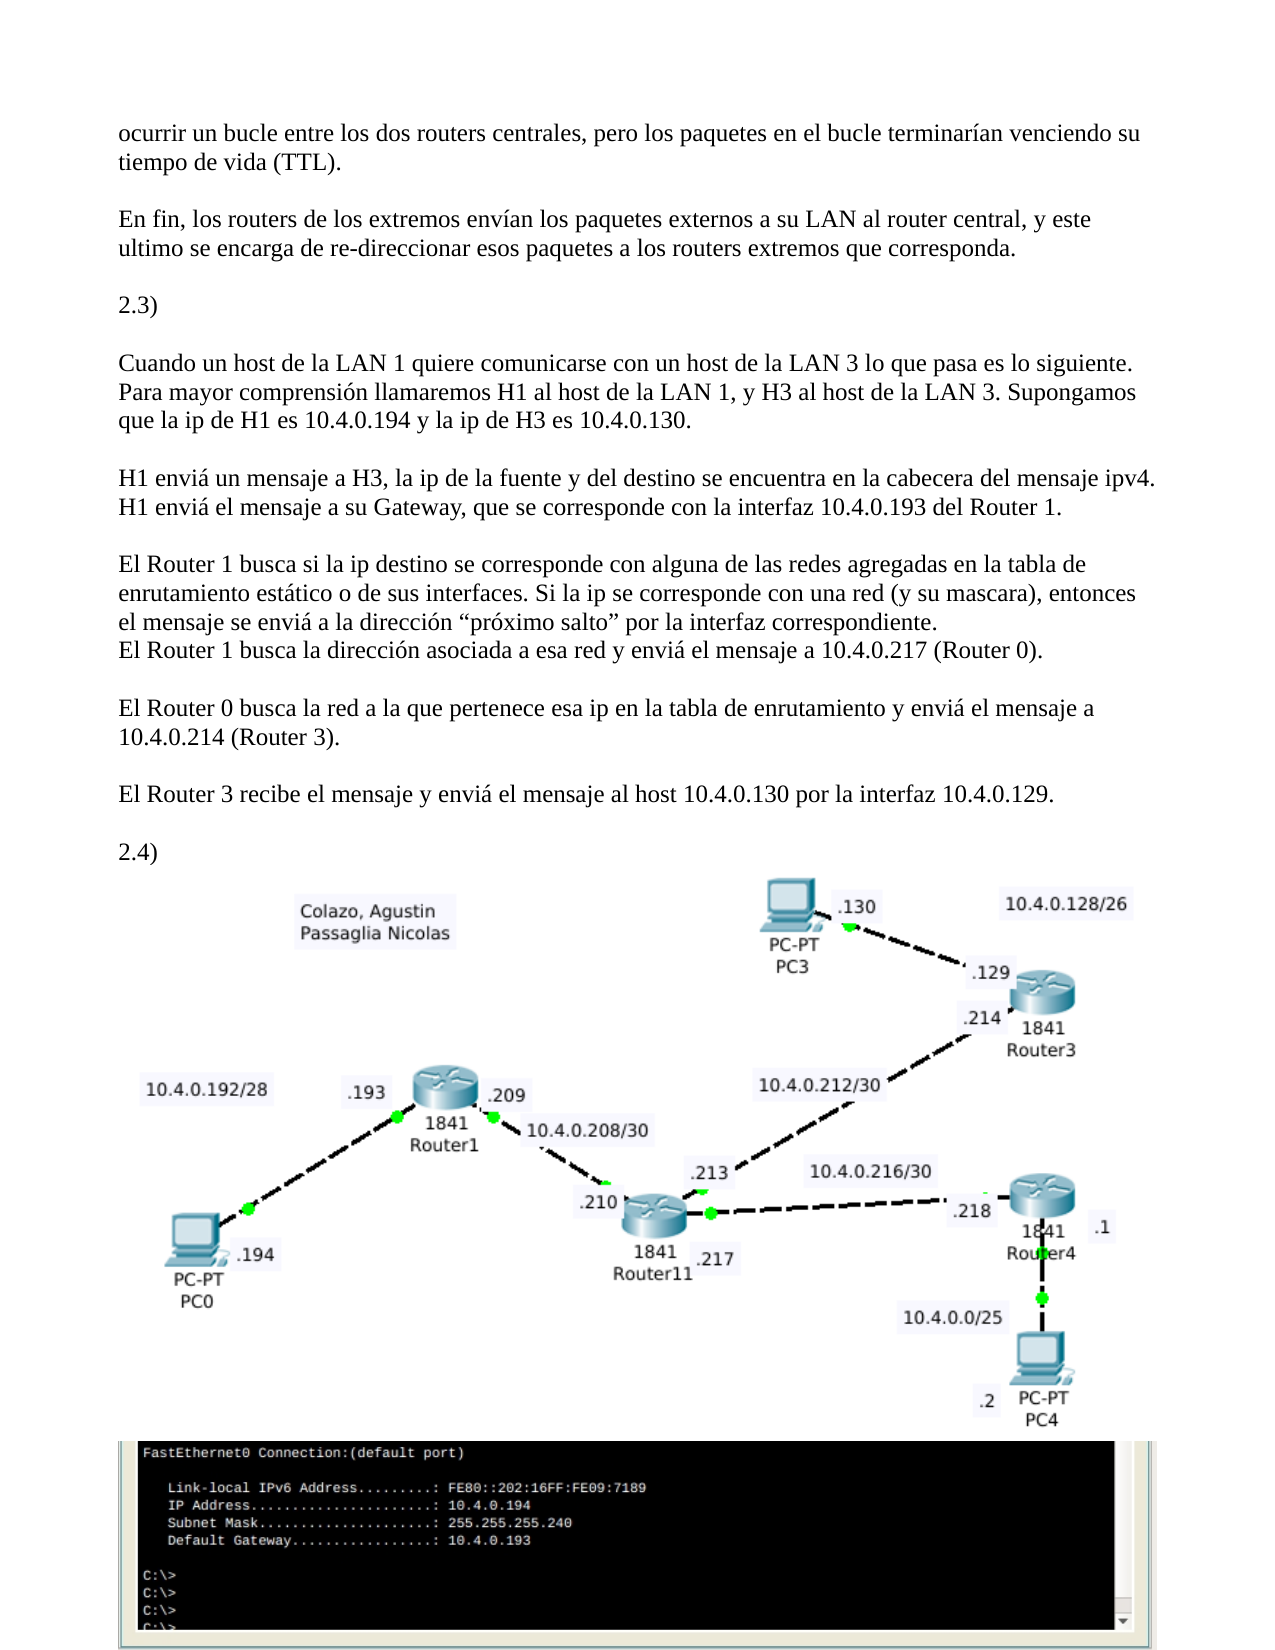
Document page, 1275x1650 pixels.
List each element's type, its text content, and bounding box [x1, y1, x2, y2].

text 2.3) [118, 291, 1157, 319]
text Cuando un host de la LAN 1 quiere comunicarse con un host de la LAN 3 lo que pasa es lo siguiente. [118, 348, 1157, 377]
text El Router 3 recibe el mensaje y enviá el mensaje al host 10.4.0.130 por la interfaz 10.4.0.129. [118, 779, 1157, 808]
text 2.4) [118, 837, 1157, 865]
text En fin, los routers de los extremos envían los paquetes externos a su LAN al router central, y este ultimo se encarga de re-direccionar esos paquetes a los routers extremos que corresponda. [118, 204, 1157, 262]
picture [118, 865, 1157, 1650]
text Para mayor comprensión llamaremos H1 al host de la LAN 1, y H3 al host de la LAN 3. Supongamos que la ip de H1 es 10.4.0.194 y la ip de H3 es 10.4.0.130. [118, 377, 1157, 434]
text H1 enviá el mensaje a su Gateway, que se corresponde con la interfaz 10.4.0.193 del Router 1. [118, 492, 1157, 521]
text ocurrir un bucle entre los dos routers centrales, pero los paquetes en el bucle terminarían venciendo su tiempo de vida (TTL). [118, 118, 1157, 176]
text H1 enviá un mensaje a H3, la ip de la fuente y del destino se encuentra en la cabecera del mensaje ipv4. [118, 463, 1157, 492]
text El Router 1 busca la dirección asociada a esa red y enviá el mensaje a 10.4.0.217 (Router 0). [118, 636, 1157, 664]
text El Router 1 busca si la ip destino se corresponde con alguna de las redes agregadas en la tabla de enrutamiento estático o de sus interfaces. Si la ip se corresponde con una red (y su mascara), entonces el mensaje se enviá a la dirección “próximo salto” por la interfaz correspondiente. [118, 549, 1157, 636]
text El Router 0 busca la red a la que pertenece esa ip en la tabla de enrutamiento y enviá el mensaje a 10.4.0.214 (Router 3). [118, 693, 1157, 751]
